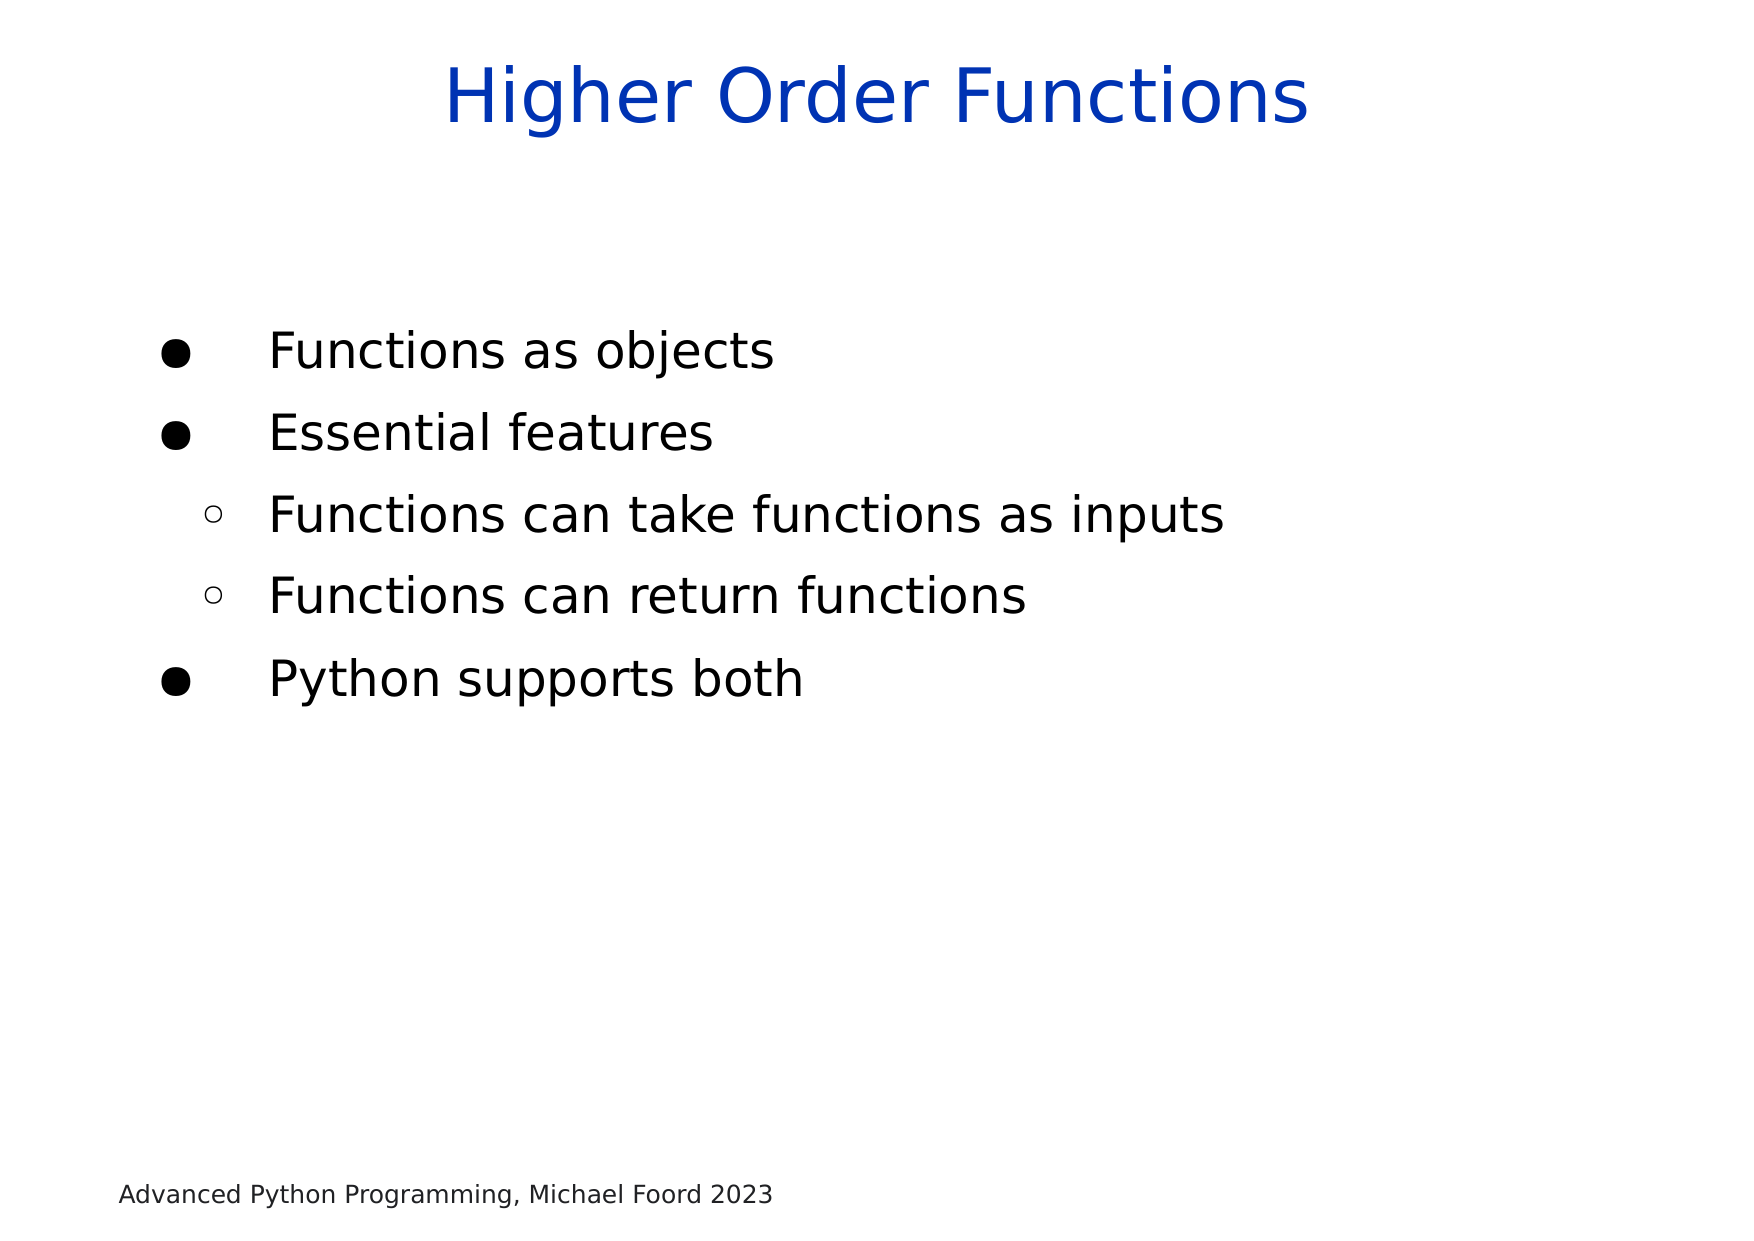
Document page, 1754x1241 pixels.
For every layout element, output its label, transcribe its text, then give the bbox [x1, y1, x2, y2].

list Functions can take functions as inputs [193, 486, 1636, 544]
list Python supports both [156, 649, 1636, 708]
list Functions as objects [156, 322, 1636, 380]
text Higher Order Functions [118, 53, 1636, 140]
list Essential features [156, 403, 1636, 462]
list Functions can return functions [193, 567, 1636, 626]
